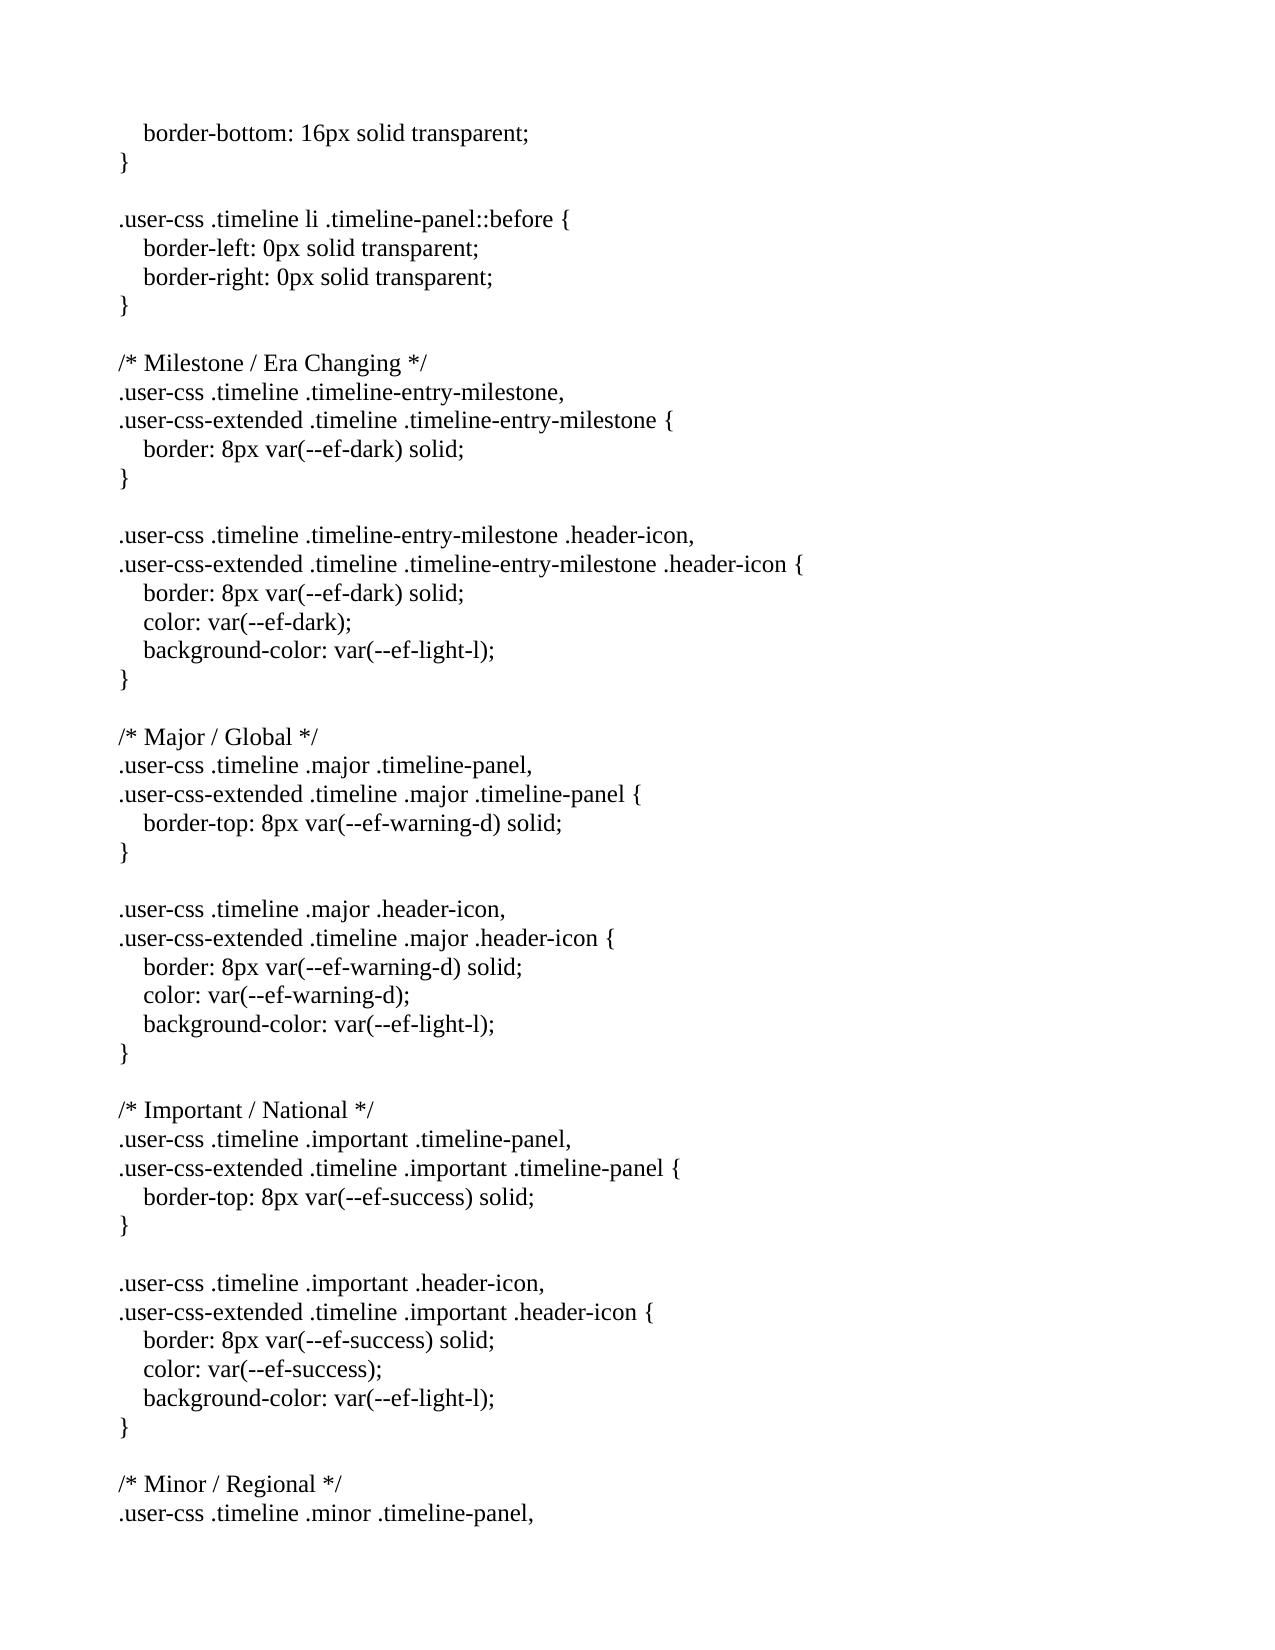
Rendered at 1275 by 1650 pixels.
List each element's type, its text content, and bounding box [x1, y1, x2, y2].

text border: 8px var(--ef-dark) solid; [118, 434, 1157, 463]
text } [118, 1038, 1157, 1067]
text /* Minor / Regional */ [118, 1469, 1157, 1498]
text } [118, 1412, 1157, 1441]
text .user-css .timeline .timeline-entry-milestone, [118, 377, 1157, 406]
text .user-css .timeline .timeline-entry-milestone .header-icon, [118, 521, 1157, 549]
text .user-css .timeline .major .timeline-panel, [118, 751, 1157, 779]
text /* Milestone / Era Changing */ [118, 348, 1157, 377]
text background-color: var(--ef-light-l); [118, 636, 1157, 664]
text } [118, 291, 1157, 319]
text .user-css .timeline .major .header-icon, [118, 894, 1157, 923]
text .user-css .timeline li .timeline-panel::before { [118, 204, 1157, 233]
text /* Major / Global */ [118, 722, 1157, 751]
text .user-css .timeline .minor .timeline-panel, [118, 1498, 1157, 1527]
text .user-css .timeline .important .header-icon, [118, 1268, 1157, 1297]
text /* Important / National */ [118, 1096, 1157, 1124]
text color: var(--ef-warning-d); [118, 981, 1157, 1009]
text border-left: 0px solid transparent; [118, 233, 1157, 262]
text .user-css-extended .timeline .major .header-icon { [118, 923, 1157, 952]
text border-top: 8px var(--ef-warning-d) solid; [118, 808, 1157, 837]
text .user-css-extended .timeline .major .timeline-panel { [118, 779, 1157, 808]
text .user-css-extended .timeline .timeline-entry-milestone { [118, 406, 1157, 434]
text } [118, 837, 1157, 866]
text border: 8px var(--ef-success) solid; [118, 1326, 1157, 1354]
text } [118, 463, 1157, 492]
text } [118, 147, 1157, 176]
text background-color: var(--ef-light-l); [118, 1009, 1157, 1038]
text background-color: var(--ef-light-l); [118, 1383, 1157, 1412]
text border: 8px var(--ef-warning-d) solid; [118, 952, 1157, 981]
text .user-css-extended .timeline .timeline-entry-milestone .header-icon { [118, 549, 1157, 578]
text border-right: 0px solid transparent; [118, 262, 1157, 291]
text border-bottom: 16px solid transparent; [118, 118, 1157, 147]
text } [118, 1211, 1157, 1239]
text .user-css-extended .timeline .important .timeline-panel { [118, 1153, 1157, 1182]
text color: var(--ef-dark); [118, 607, 1157, 636]
text border-top: 8px var(--ef-success) solid; [118, 1182, 1157, 1211]
text color: var(--ef-success); [118, 1354, 1157, 1383]
text border: 8px var(--ef-dark) solid; [118, 578, 1157, 607]
text } [118, 664, 1157, 693]
text .user-css-extended .timeline .important .header-icon { [118, 1297, 1157, 1326]
text .user-css .timeline .important .timeline-panel, [118, 1124, 1157, 1153]
